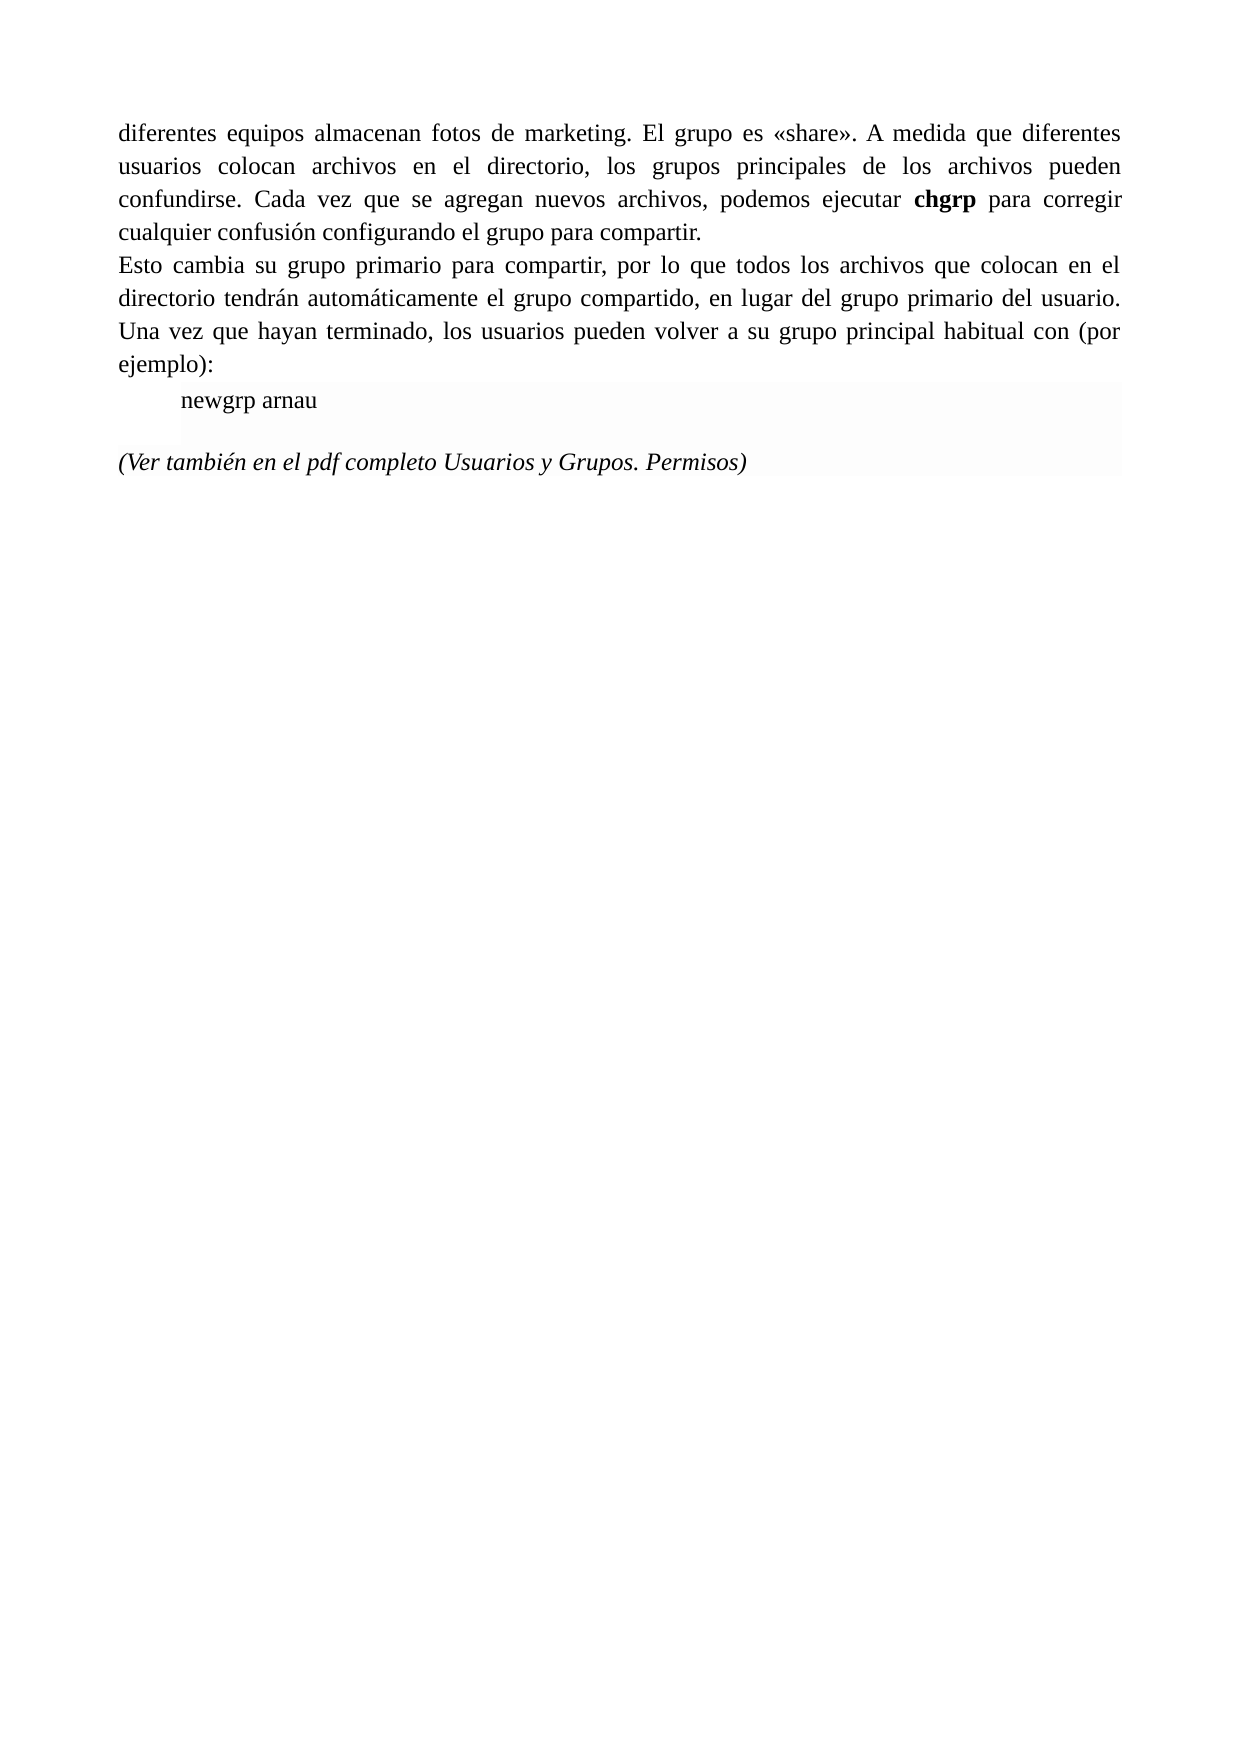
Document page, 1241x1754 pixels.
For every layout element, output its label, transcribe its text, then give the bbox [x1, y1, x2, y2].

list newgrp arnau [181, 382, 1122, 413]
text (Ver también en el pdf completo Usuarios y Grupos. Permisos) [118, 445, 1122, 476]
text Esto cambia su grupo primario para compartir, por lo que todos los archivos que colocan en el directorio tendrán automáticamente el grupo compartido, en lugar del grupo primario del usuario. Una vez que hayan terminado, los usuarios pueden volver a su grupo principal habitual con (por ejemplo): [118, 250, 1122, 378]
text diferentes equipos almacenan fotos de marketing. El grupo es «share». A medida que diferentes usuarios colocan archivos en el directorio, los grupos principales de los archivos pueden confundirse. Cada vez que se agregan nuevos archivos, podemos ejecutar chgrp para corregir cualquier confusión configurando el grupo para compartir. [118, 118, 1122, 246]
